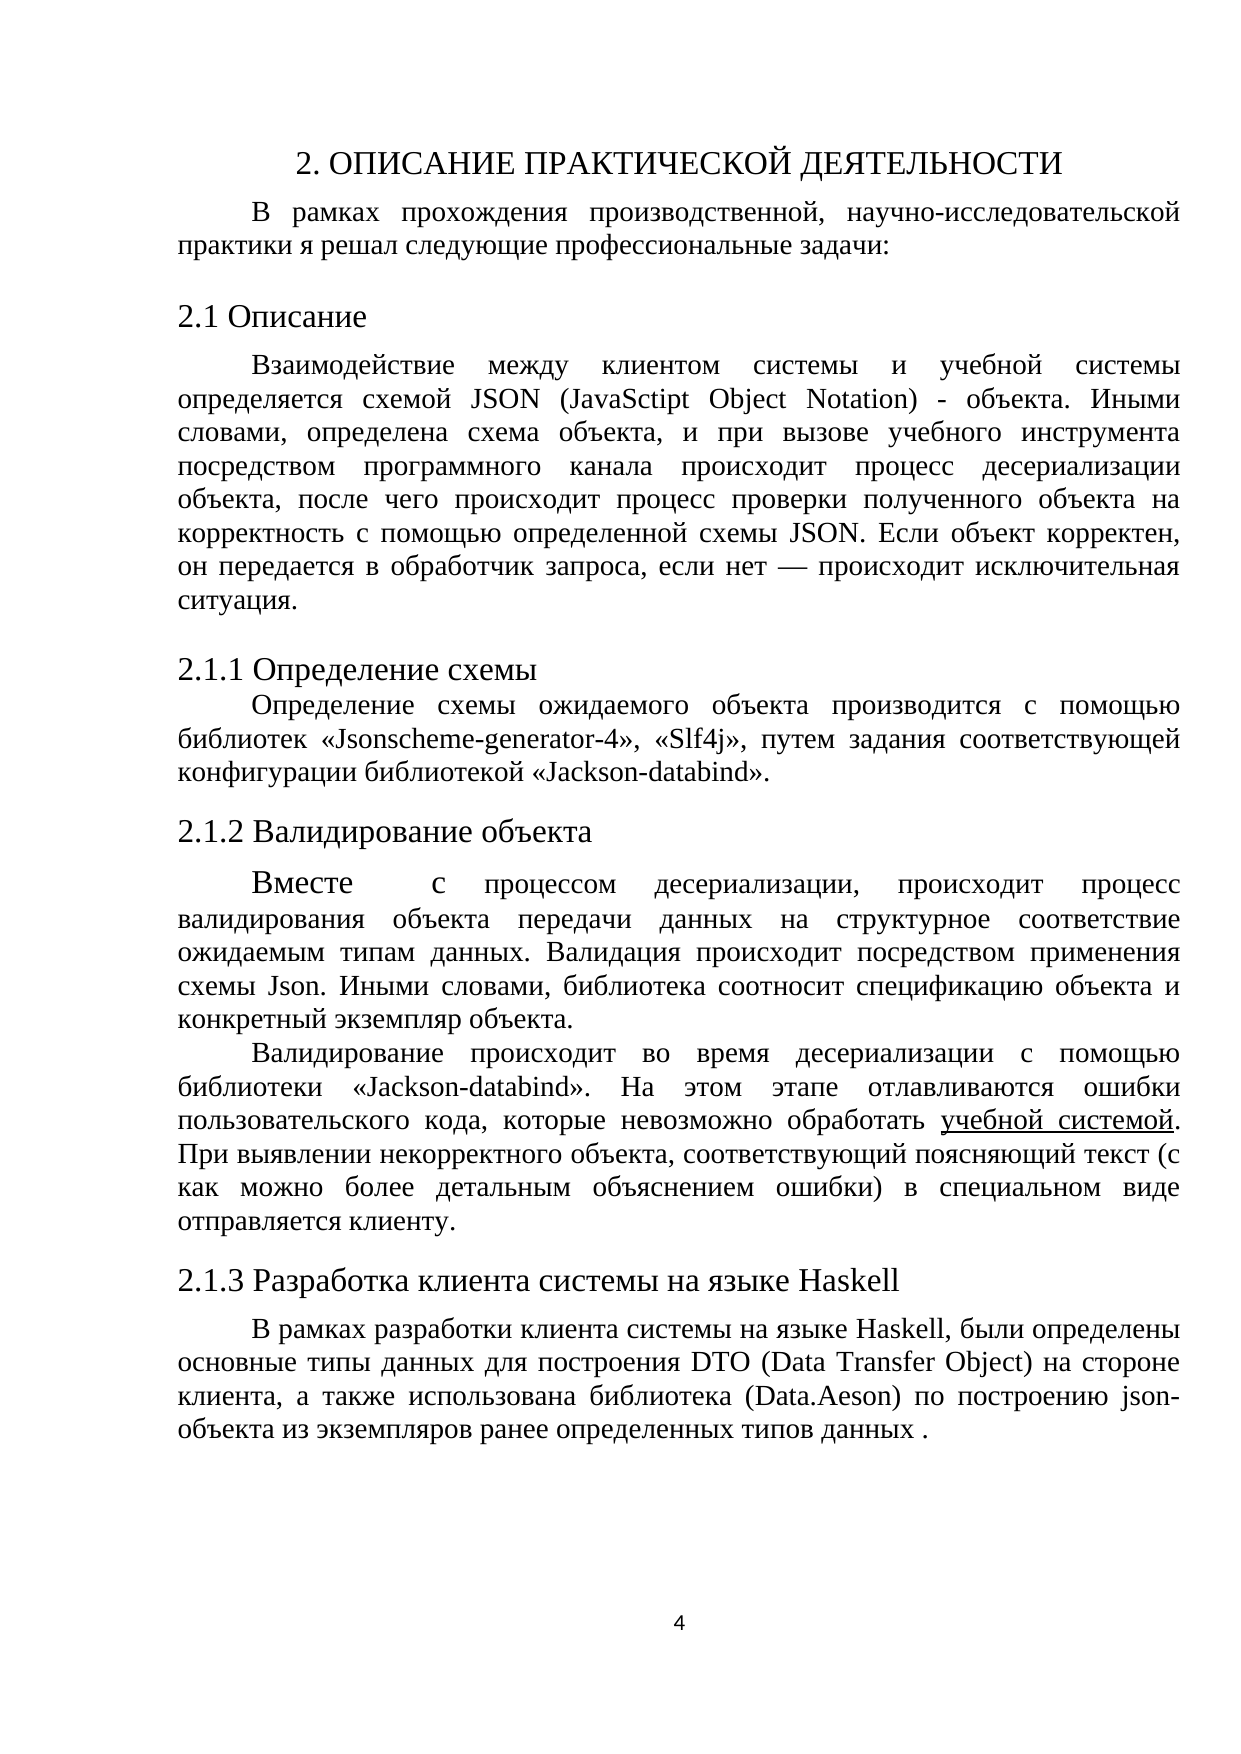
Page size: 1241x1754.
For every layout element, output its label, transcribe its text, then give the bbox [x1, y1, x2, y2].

text Вместе с процессом десериализации, происходит процесс валидирования объекта передачи данных на структурное соответствие ожидаемым типам данных. Валидация происходит посредством применения схемы Json. Иными словами, библиотека соотносит спецификацию объекта и конкретный экземпляр объекта. [177, 863, 1181, 1035]
text В рамках разработки клиента системы на языке Haskell, были определены основные типы данных для построения DTO (Data Transfer Object) на стороне клиента, а также использована библиотека (Data.Aeson) по построению json-объекта из экземпляров ранее определенных типов данных . [177, 1311, 1181, 1445]
subtitle 2.1.3 Разработка клиента системы на языке Haskell [177, 1260, 1181, 1298]
text Определение схемы ожидаемого объекта производится с помощью библиотек «Jsonscheme-generator-4», «Slf4j», путем задания соответствующей конфигурации библиотекой «Jackson-databind». [177, 687, 1181, 788]
subtitle 2.1 Описание [177, 296, 1181, 335]
text Валидирование происходит во время десериализации с помощью библиотеки «Jackson-databind». На этом этапе отлавливаются ошибки пользовательского кода, которые невозможно обработать учебной системой. При выявлении некорректного объекта, соответствующий поясняющий текст (с как можно более детальным объяснением ошибки) в специальном виде отправляется клиенту. [177, 1035, 1181, 1236]
text 2.1.1 Определение схемы [177, 649, 1181, 687]
subtitle 2.1.2 Валидирование объекта [177, 812, 1181, 850]
subtitle 2. ОПИСАНИЕ ПРАКТИЧЕСКОЙ ДЕЯТЕЛЬНОСТИ [177, 143, 1181, 181]
text Взаимодействие между клиентом системы и учебной системы определяется схемой JSON (JavaSctipt Object Notation) - объекта. Иными словами, определена схема объекта, и при вызове учебного инструмента посредством программного канала происходит процесс десериализации объекта, после чего происходит процесс проверки полученного объекта на корректность с помощью определенной схемы JSON. Если объект корректен, он передается в обработчик запроса, если нет — происходит исключительная ситуация. [177, 347, 1181, 616]
text В рамках прохождения производственной, научно-исследовательской практики я решал следующие профессиональные задачи: [177, 194, 1181, 261]
